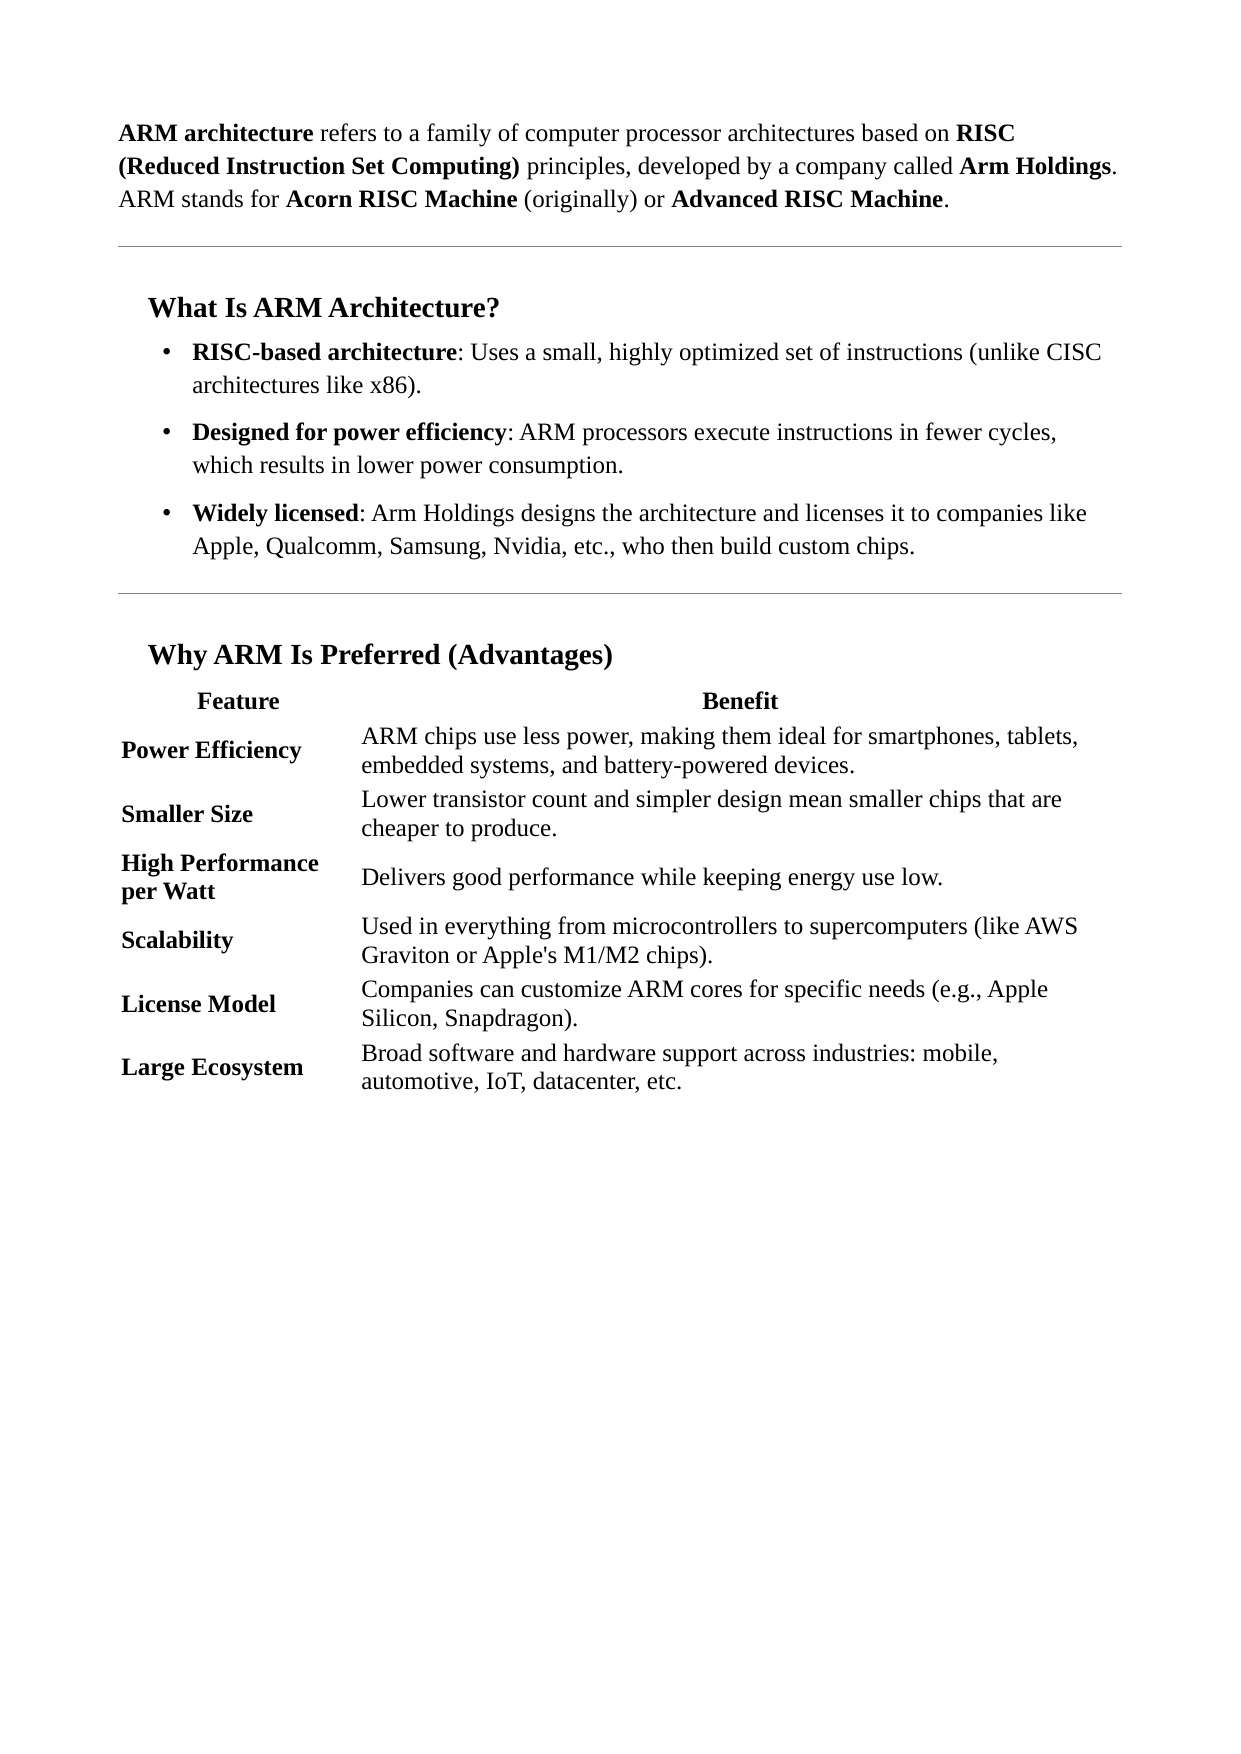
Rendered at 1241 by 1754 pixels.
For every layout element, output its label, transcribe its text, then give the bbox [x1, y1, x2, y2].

table_cell Smaller Size [118, 781, 358, 845]
table_cell Large Ecosystem [118, 1035, 358, 1098]
list Designed for power efficiency: ARM processors execute instructions in fewer cycles, which results in lower power consumption. [162, 417, 1122, 479]
table_cell Delivers good performance while keeping energy use low. [358, 845, 1122, 908]
table_cell Used in everything from microcontrollers to supercomputers (like AWS Graviton or Apple's M1/M2 chips). [358, 908, 1122, 971]
table_cell Scalability [118, 908, 358, 971]
list RISC-based architecture: Uses a small, highly optimized set of instructions (unlike CISC architectures like x86). [162, 337, 1122, 398]
list Widely licensed: Arm Holdings designs the architecture and licenses it to companies like Apple, Qualcomm, Samsung, Nvidia, etc., who then build custom chips. [162, 498, 1122, 560]
table_cell License Model [118, 971, 358, 1035]
subtitle ✅ Why ARM Is Preferred (Advantages) [118, 637, 1122, 671]
table_header Feature [118, 684, 358, 718]
table_cell ARM chips use less power, making them ideal for smartphones, tablets, embedded systems, and battery-powered devices. [358, 718, 1122, 781]
table_cell High Performance per Watt [118, 845, 358, 908]
table_cell Companies can customize ARM cores for specific needs (e.g., Apple Silicon, Snapdragon). [358, 971, 1122, 1035]
table_header Benefit [358, 684, 1122, 718]
table_cell Broad software and hardware support across industries: mobile, automotive, IoT, datacenter, etc. [358, 1035, 1122, 1098]
text ARM architecture refers to a family of computer processor architectures based on RISC (Reduced Instruction Set Computing) principles, developed by a company called Arm Holdings. ARM stands for Acorn RISC Machine (originally) or Advanced RISC Machine. [118, 118, 1122, 213]
table_cell Lower transistor count and simpler design mean smaller chips that are cheaper to produce. [358, 781, 1122, 845]
subtitle 🔧 What Is ARM Architecture? [118, 291, 1122, 324]
table_cell Power Efficiency [118, 718, 358, 781]
